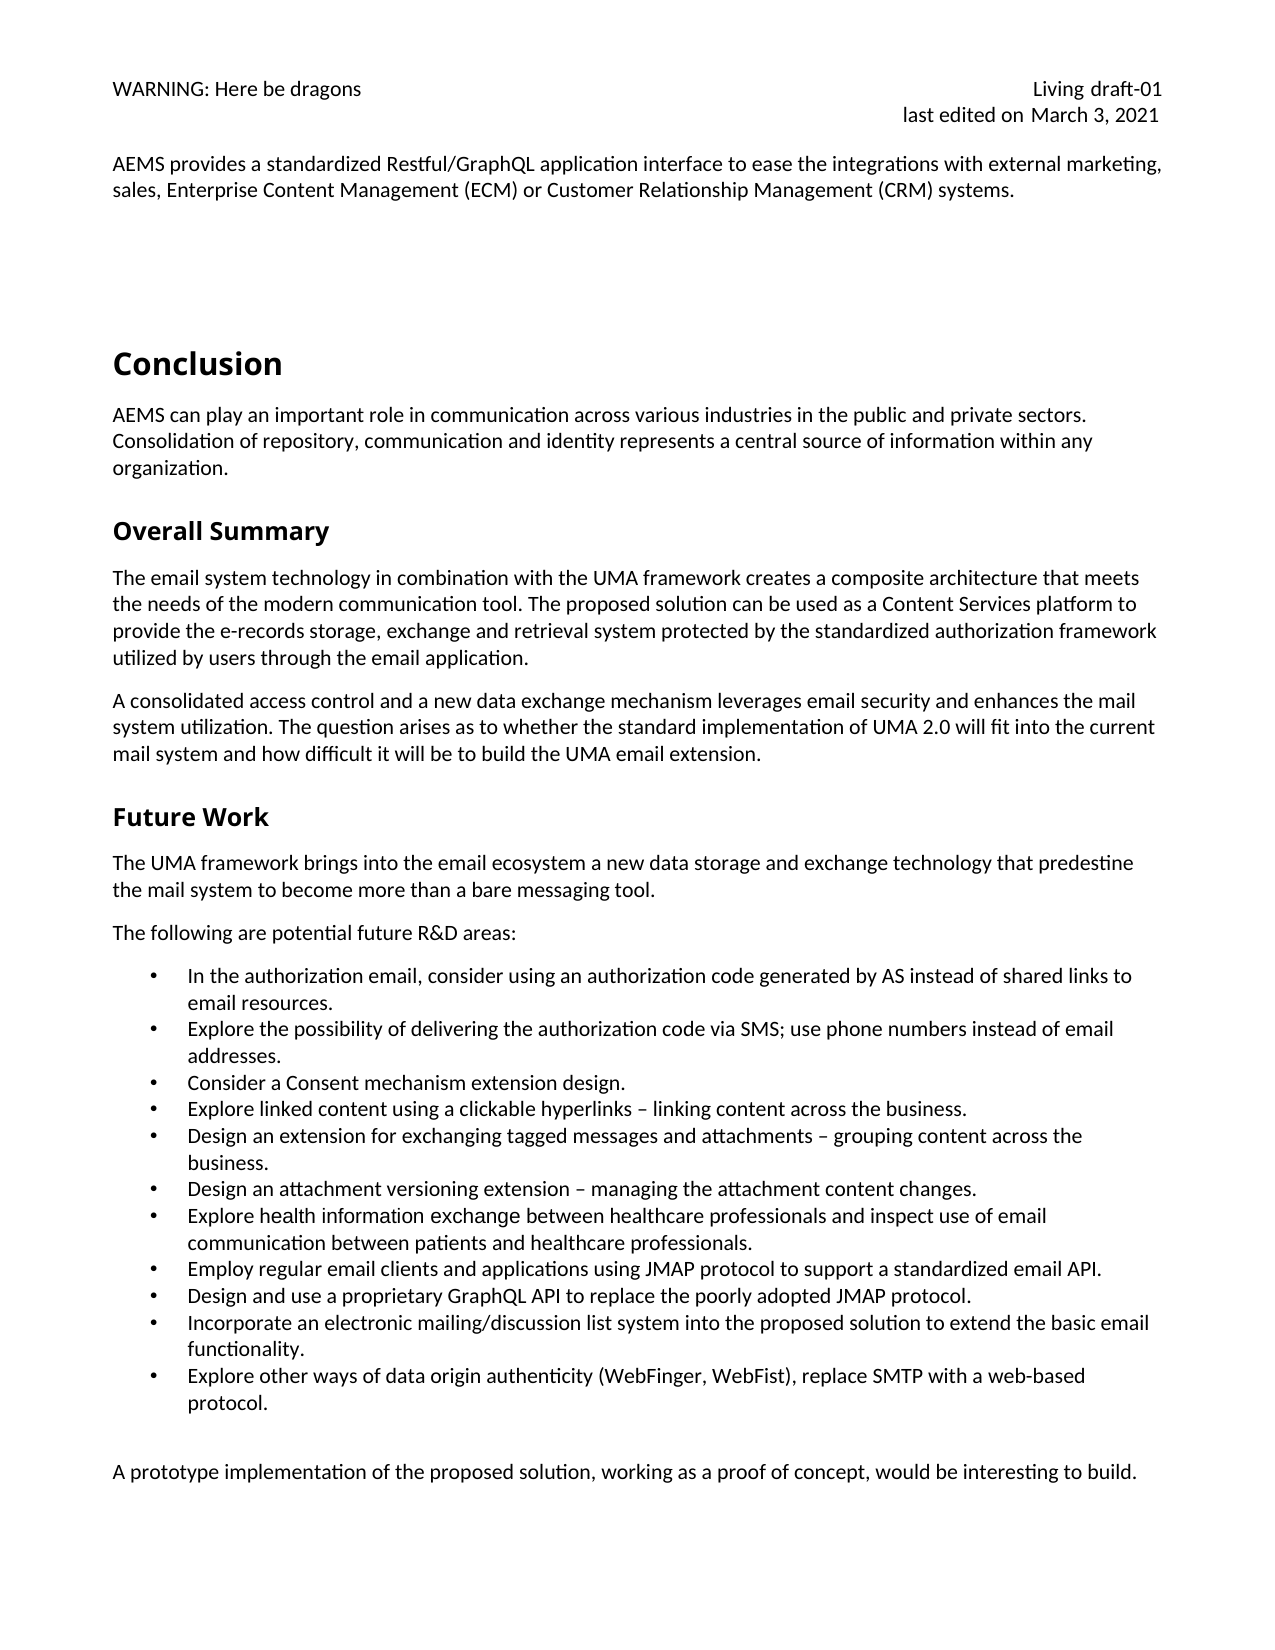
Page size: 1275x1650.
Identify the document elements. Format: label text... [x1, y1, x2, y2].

list Explore health information exchange between healthcare professionals and inspect use of email communication between patients and healthcare professionals. [150, 1202, 1162, 1255]
list Explore the possibility of delivering the authorization code via SMS; use phone numbers instead of email addresses. [150, 1015, 1162, 1069]
list Design and use a proprietary GraphQL API to replace the poorly adopted JMAP protocol. [150, 1282, 1162, 1309]
list Explore other ways of data origin authenticity (WebFinger, WebFist), replace SMTP with a web-based protocol. [150, 1362, 1162, 1415]
text The UMA framework brings into the email ecosystem a new data storage and exchange technology that predestine the mail system to become more than a bare messaging tool. [112, 849, 1162, 903]
text A consolidated access control and a new data exchange mechanism leverages email security and enhances the mail system utilization. The question arises as to whether the standard implementation of UMA 2.0 will fit into the current mail system and how difficult it will be to build the UMA email extension. [112, 687, 1162, 767]
list Employ regular email clients and applications using JMAP protocol to support a standardized email API. [150, 1255, 1162, 1282]
text Future Work [112, 799, 1162, 833]
text Conclusion [112, 342, 1162, 385]
list Design an extension for exchanging tagged messages and attachments – grouping content across the business. [150, 1122, 1162, 1175]
text AEMS provides a standardized Restful/GraphQL application interface to ease the integrations with external marketing, sales, Enterprise Content Management (ECM) or Customer Relationship Management (CRM) systems. [112, 150, 1162, 203]
text Overall Summary [112, 513, 1162, 548]
text AEMS can play an important role in communication across various industries in the public and private sectors. Consolidation of repository, communication and identity represents a central source of information within any organization. [112, 401, 1162, 481]
text The email system technology in combination with the UMA framework creates a composite architecture that meets the needs of the modern communication tool. The proposed solution can be used as a Content Services platform to provide the e-records storage, exchange and retrieval system protected by the standardized authorization framework utilized by users through the email application. [112, 564, 1162, 671]
list Explore linked content using a clickable hyperlinks – linking content across the business. [150, 1095, 1162, 1122]
list In the authorization email, consider using an authorization code generated by AS instead of shared links to email resources. [150, 962, 1162, 1015]
text A prototype implementation of the proposed solution, working as a proof of concept, would be interesting to build. [112, 1458, 1162, 1485]
list Consider a Consent mechanism extension design. [150, 1069, 1162, 1095]
text The following are potential future R&D areas: [112, 919, 1162, 946]
list Incorporate an electronic mailing/discussion list system into the proposed solution to extend the basic email functionality. [150, 1309, 1162, 1362]
list Design an attachment versioning extension – managing the attachment content changes. [150, 1175, 1162, 1202]
